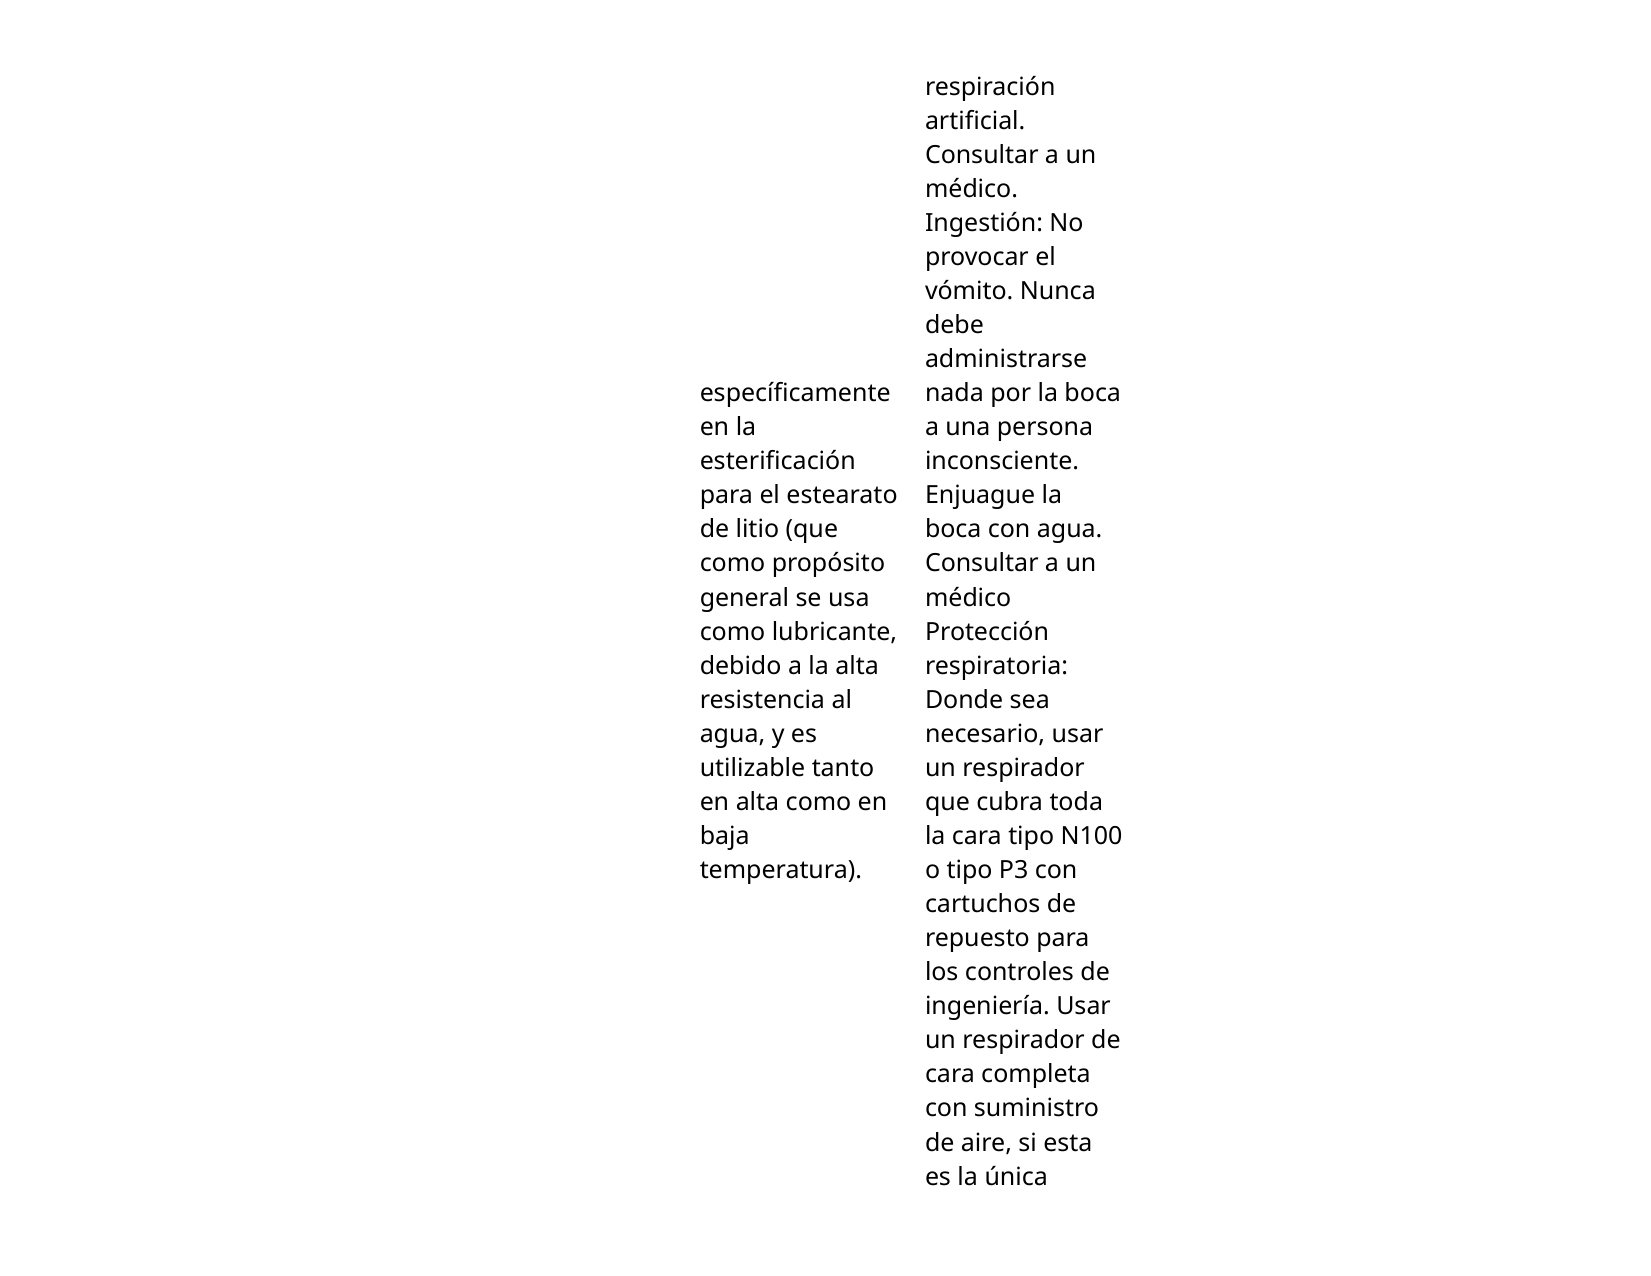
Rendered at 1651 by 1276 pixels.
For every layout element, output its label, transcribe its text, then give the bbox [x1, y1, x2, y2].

table_cell [401, 59, 539, 1201]
table_cell [245, 59, 401, 1201]
table_cell [539, 59, 690, 1201]
table_cell respiración artificial. Consultar a un médico. Ingestión: No provocar el vómito. Nunca debe administrarse nada por la boca a una persona inconsciente. Enjuague la boca con agua. Consultar a un médico Protección respiratoria: Donde sea necesario, usar un respirador que cubra toda la cara tipo N100 o tipo P3 con cartuchos de repuesto para los controles de ingeniería. Usar un respirador de cara completa con suministro de aire, si esta es la única [916, 59, 1133, 1201]
table_cell [118, 59, 245, 1201]
table_cell específicamente en la esterificación para el estearato de litio (que como propósito general se usa como lubricante, debido a la alta resistencia al agua, y es utilizable tanto en alta como en baja temperatura). [690, 59, 916, 1201]
table_cell [1133, 59, 1352, 1201]
